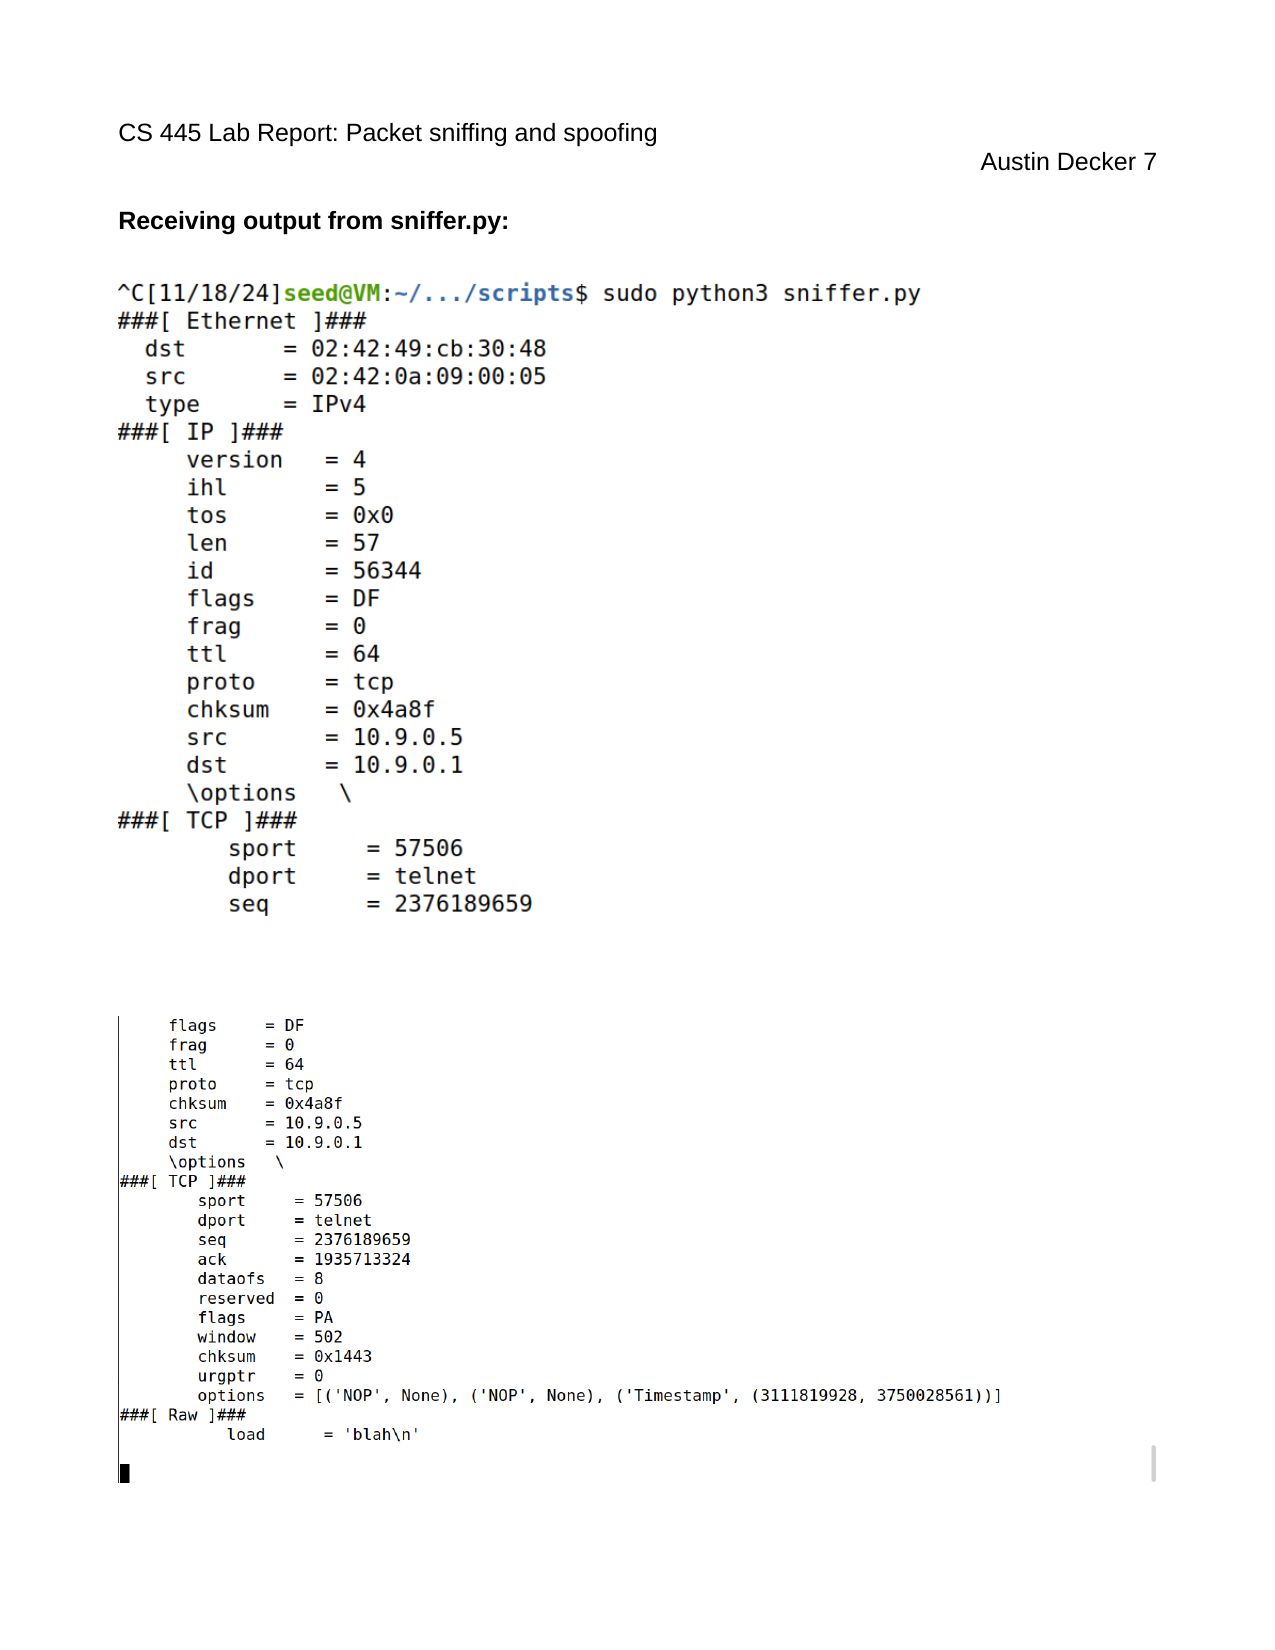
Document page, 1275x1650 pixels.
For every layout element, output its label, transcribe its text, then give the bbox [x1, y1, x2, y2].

picture [118, 253, 1157, 917]
picture [118, 1016, 1157, 1483]
text Receiving output from sniffer.py: [118, 206, 1157, 234]
